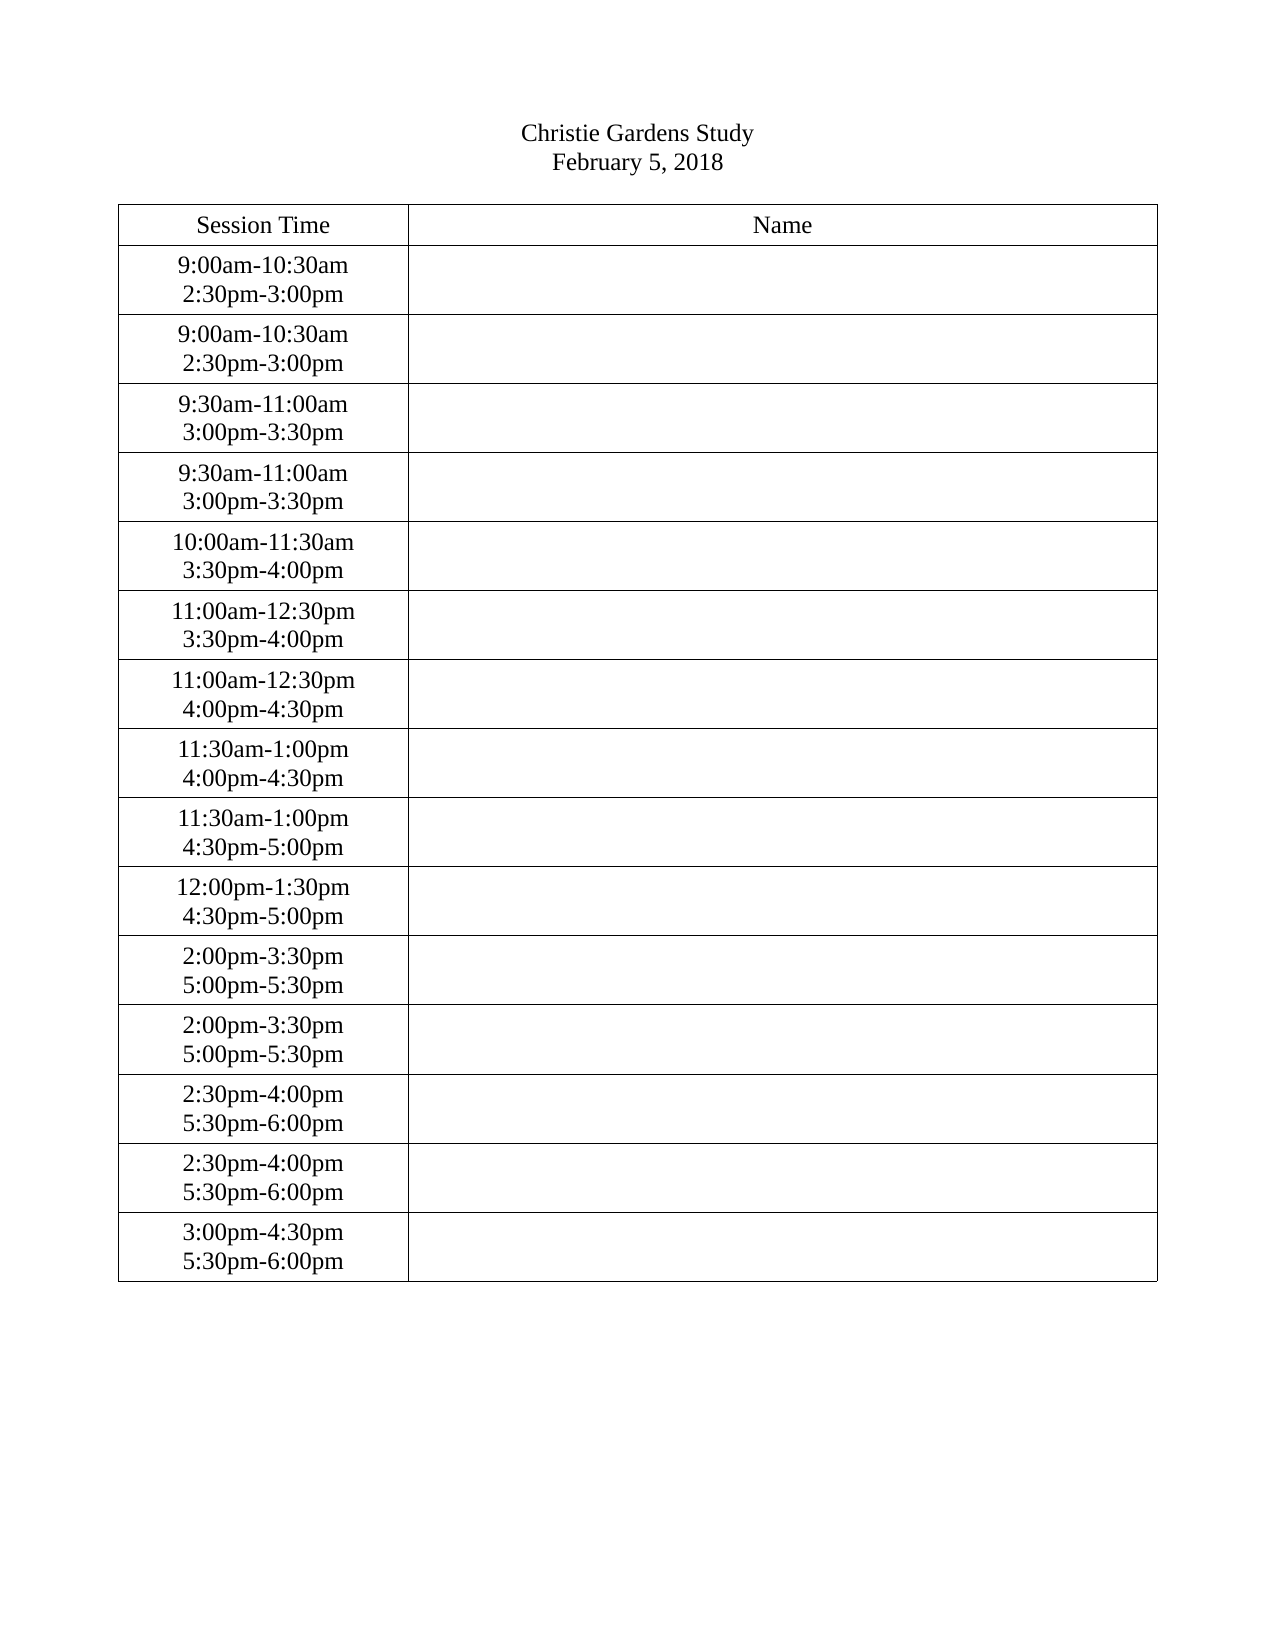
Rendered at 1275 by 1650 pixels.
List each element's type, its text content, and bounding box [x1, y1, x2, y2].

table_cell [409, 729, 1157, 797]
table_cell 9:00am-10:30am 2:30pm-3:00pm [119, 246, 408, 314]
table_cell [409, 246, 1157, 314]
table_cell 2:30pm-4:00pm 5:30pm-6:00pm [119, 1075, 408, 1142]
table_cell 9:00am-10:30am 2:30pm-3:00pm [119, 315, 408, 383]
table_cell 2:00pm-3:30pm 5:00pm-5:30pm [119, 1005, 408, 1073]
table_cell [409, 1144, 1157, 1212]
table_cell 11:00am-12:30pm 3:30pm-4:00pm [119, 591, 408, 659]
table_cell 9:30am-11:00am 3:00pm-3:30pm [119, 384, 408, 452]
table_cell 11:30am-1:00pm 4:30pm-5:00pm [119, 798, 408, 866]
table_cell 2:30pm-4:00pm 5:30pm-6:00pm [119, 1144, 408, 1212]
table_cell [409, 1213, 1157, 1281]
table_cell [409, 1075, 1157, 1142]
table_cell 9:30am-11:00am 3:00pm-3:30pm [119, 453, 408, 521]
table_cell [409, 798, 1157, 866]
table_header Name [409, 205, 1157, 245]
table_cell [409, 591, 1157, 659]
table_cell 10:00am-11:30am 3:30pm-4:00pm [119, 522, 408, 590]
table_cell [409, 453, 1157, 521]
table_cell [409, 867, 1157, 935]
table_cell [409, 660, 1157, 728]
text Christie Gardens Study [118, 118, 1157, 147]
table_cell 3:00pm-4:30pm 5:30pm-6:00pm [119, 1213, 408, 1281]
table_cell [409, 1005, 1157, 1073]
table_cell [409, 522, 1157, 590]
text February 5, 2018 [118, 147, 1157, 176]
table_cell [409, 936, 1157, 1004]
table_cell [409, 315, 1157, 383]
table_cell 12:00pm-1:30pm 4:30pm-5:00pm [119, 867, 408, 935]
table_cell [409, 384, 1157, 452]
table_cell 2:00pm-3:30pm 5:00pm-5:30pm [119, 936, 408, 1004]
table_cell 11:30am-1:00pm 4:00pm-4:30pm [119, 729, 408, 797]
table_cell 11:00am-12:30pm 4:00pm-4:30pm [119, 660, 408, 728]
table_header Session Time [119, 205, 408, 245]
